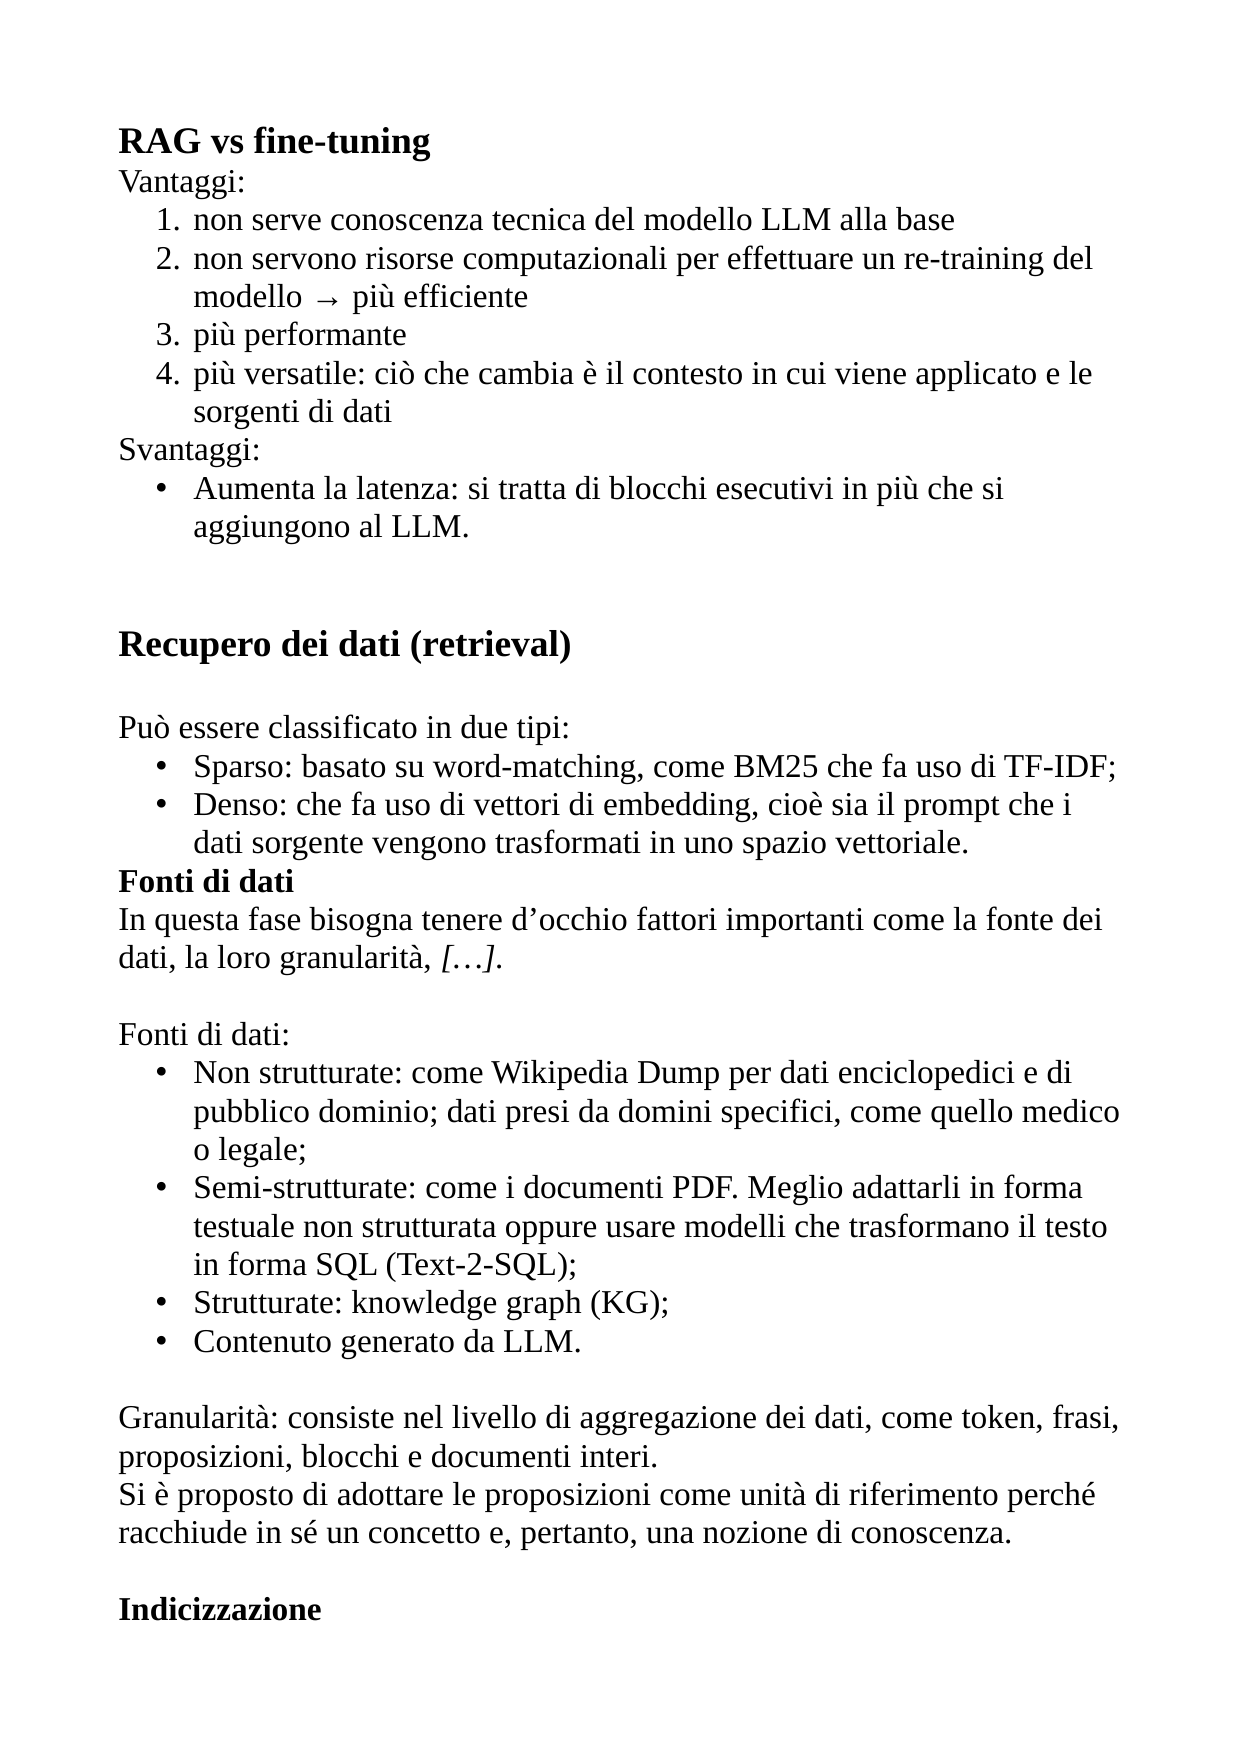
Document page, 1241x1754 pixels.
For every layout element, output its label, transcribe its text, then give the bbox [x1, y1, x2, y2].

text Granularità: consiste nel livello di aggregazione dei dati, come token, frasi, proposizioni, blocchi e documenti interi. [118, 1397, 1122, 1474]
list Aumenta la latenza: si tratta di blocchi esecutivi in più che si aggiungono al LLM. [156, 468, 1122, 544]
list Contenuto generato da LLM. [156, 1321, 1122, 1359]
text Vantaggi: [118, 161, 1122, 199]
text Recupero dei dati (retrieval) [118, 621, 1122, 664]
list Semi-strutturate: come i documenti PDF. Meglio adattarli in forma testuale non strutturata oppure usare modelli che trasformano il testo in forma SQL (Text-2-SQL); [156, 1167, 1122, 1282]
list non serve conoscenza tecnica del modello LLM alla base [156, 199, 1122, 238]
text In questa fase bisogna tenere d’occhio fattori importanti come la fonte dei dati, la loro granularità, […]. [118, 899, 1122, 976]
list più performante [156, 314, 1122, 353]
text RAG vs fine-tuning [118, 118, 1122, 161]
text Indicizzazione [118, 1589, 1122, 1627]
list Strutturate: knowledge graph (KG); [156, 1282, 1122, 1321]
list Denso: che fa uso di vettori di embedding, cioè sia il prompt che i dati sorgente vengono trasformati in uno spazio vettoriale. [156, 784, 1122, 861]
text Può essere classificato in due tipi: [118, 707, 1122, 746]
list più versatile: ciò che cambia è il contesto in cui viene applicato e le sorgenti di dati [156, 353, 1122, 429]
list Non strutturate: come Wikipedia Dump per dati enciclopedici e di pubblico dominio; dati presi da domini specifici, come quello medico o legale; [156, 1052, 1122, 1167]
text Si è proposto di adottare le proposizioni come unità di riferimento perché racchiude in sé un concetto e, pertanto, una nozione di conoscenza. [118, 1474, 1122, 1551]
list Sparso: basato su word-matching, come BM25 che fa uso di TF-IDF; [156, 746, 1122, 784]
list non servono risorse computazionali per effettuare un re-training del modello → più efficiente [156, 238, 1122, 314]
text Svantaggi: [118, 429, 1122, 468]
text Fonti di dati [118, 861, 1122, 899]
text Fonti di dati: [118, 1014, 1122, 1052]
